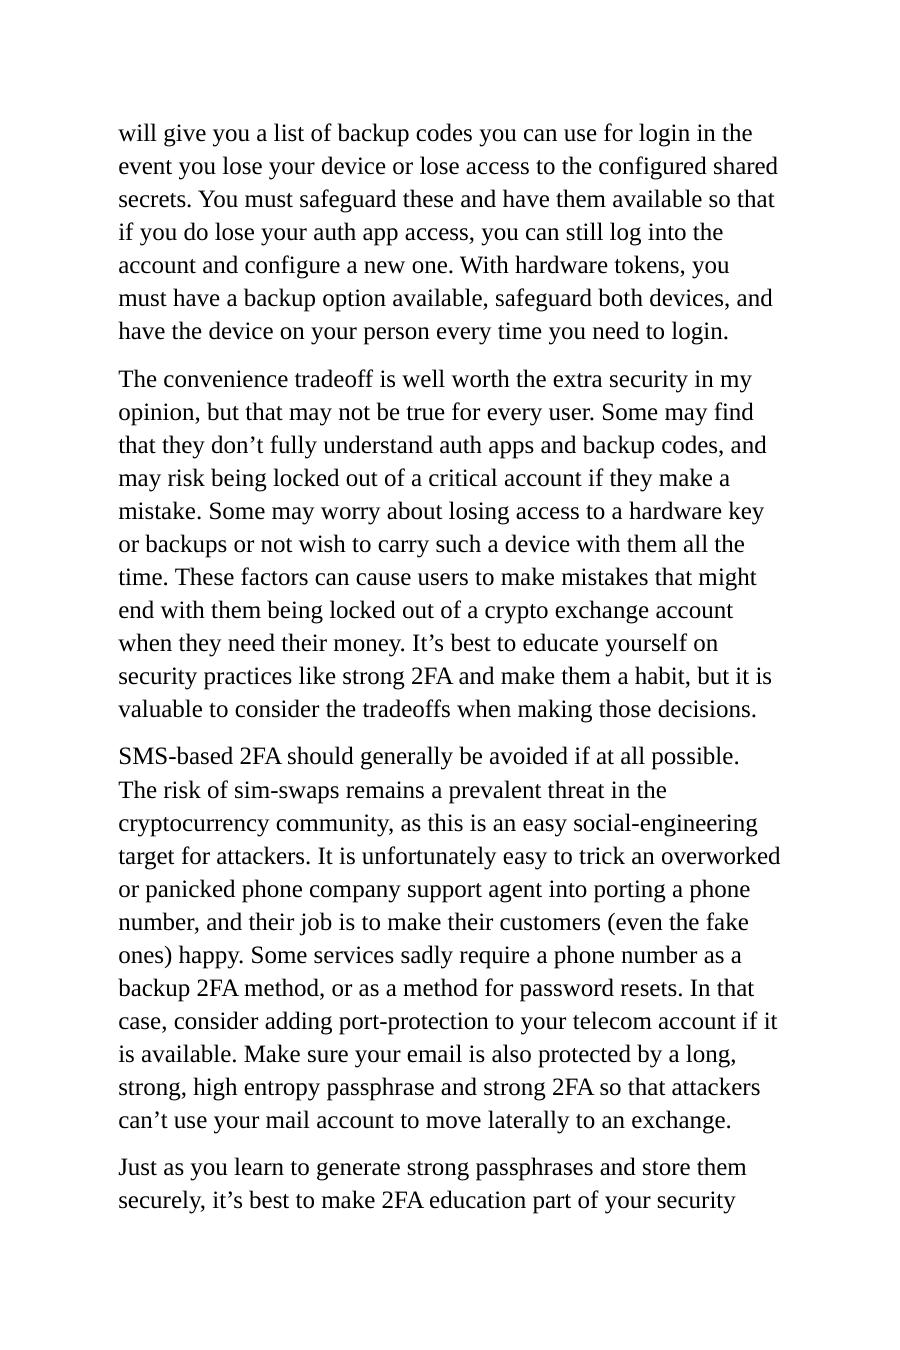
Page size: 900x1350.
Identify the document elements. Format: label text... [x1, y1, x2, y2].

text The convenience tradeoff is well worth the extra security in my opinion, but that may not be true for every user. Some may find that they don’t fully understand auth apps and backup codes, and may risk being locked out of a critical account if they make a mistake. Some may worry about losing access to a hardware key or backups or not wish to carry such a device with them all the time. These factors can cause users to make mistakes that might end with them being locked out of a crypto exchange account when they need their money. It’s best to educate yourself on security practices like strong 2FA and make them a habit, but it is valuable to consider the tradeoffs when making those decisions. [118, 364, 782, 723]
text will give you a list of backup codes you can use for login in the event you lose your device or lose access to the configured shared secrets. You must safeguard these and have them available so that if you do lose your auth app access, you can still log into the account and configure a new one. With hardware tokens, you must have a backup option available, safeguard both devices, and have the device on your person every time you need to login. [118, 118, 782, 345]
text Just as you learn to generate strong passphrases and store them securely, it’s best to make 2FA education part of your security [118, 1152, 782, 1214]
text SMS-based 2FA should generally be avoided if at all possible. The risk of sim-swaps remains a prevalent threat in the cryptocurrency community, as this is an easy social-engineering target for attackers. It is unfortunately easy to trick an overworked or panicked phone company support agent into porting a phone number, and their job is to make their customers (even the fake ones) happy. Some services sadly require a phone number as a backup 2FA method, or as a method for password resets. In that case, consider adding port-protection to your telecom account if it is available. Make sure your email is also protected by a long, strong, high entropy passphrase and strong 2FA so that attackers can’t use your mail account to move laterally to an exchange. [118, 742, 782, 1134]
